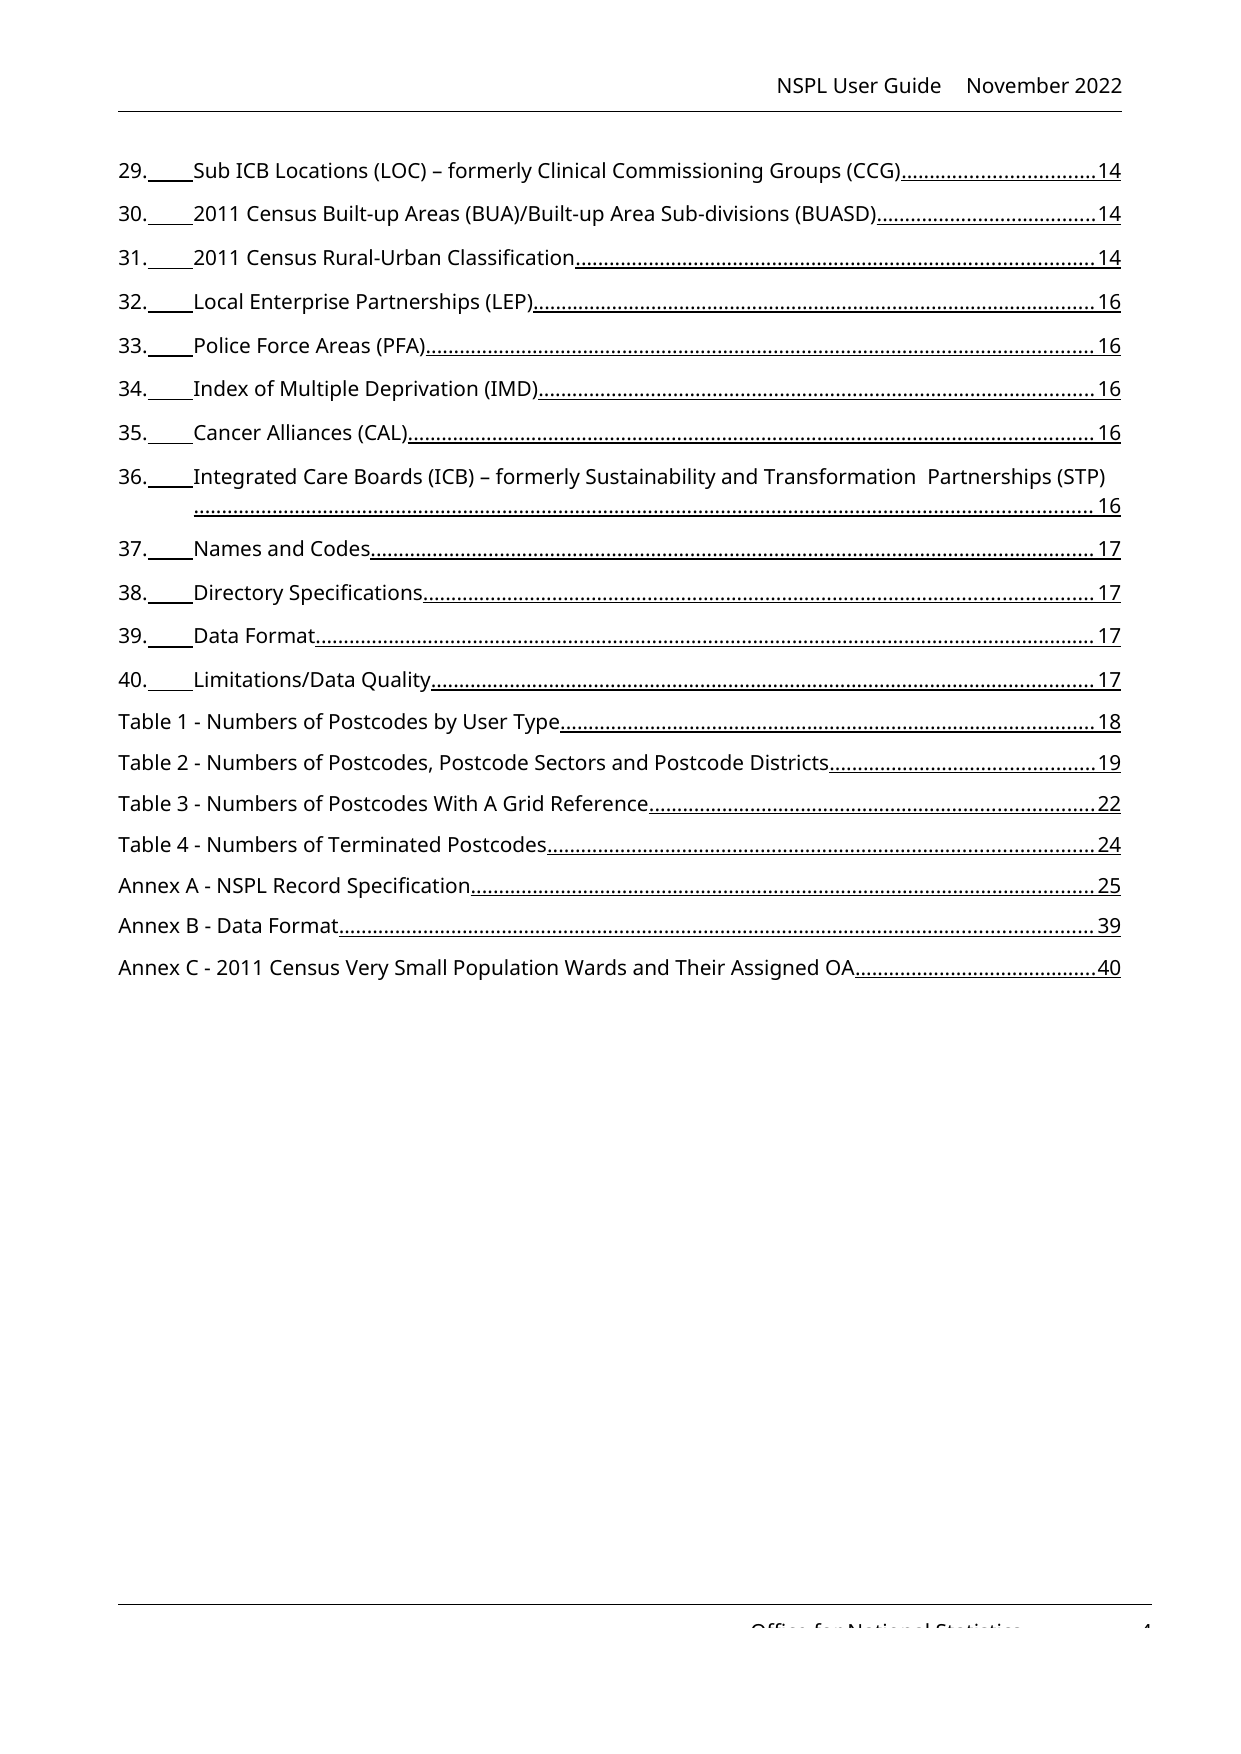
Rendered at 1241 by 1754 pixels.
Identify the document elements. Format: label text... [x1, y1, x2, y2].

text 35. Cancer Alliances (CAL) 16 [118, 416, 1122, 447]
text Table 2 - Numbers of Postcodes, Postcode Sectors and Postcode Districts 19 [118, 748, 1122, 776]
text 30. 2011 Census Built-up Areas (BUA)/Built-up Area Sub-divisions (BUASD) 14 [118, 197, 1122, 228]
text 33. Police Force Areas (PFA) 16 [118, 328, 1122, 360]
text 32. Local Enterprise Partnerships (LEP) 16 [118, 285, 1122, 316]
text 29. Sub ICB Locations (LOC) – formerly Clinical Commissioning Groups (CCG) 14 [118, 153, 1122, 185]
text 36. Integrated Care Boards (ICB) – formerly Sustainability and Transformation Partnerships (STP) 16 [118, 460, 1122, 519]
text 38. Directory Specifications 17 [118, 576, 1122, 607]
text Annex B - Data Format 39 [118, 912, 1122, 940]
text 34. Index of Multiple Deprivation (IMD) 16 [118, 372, 1122, 403]
text 40. Limitations/Data Quality 17 [118, 663, 1122, 694]
text Table 4 - Numbers of Terminated Postcodes 24 [118, 830, 1122, 858]
text Annex A - NSPL Record Specification 25 [118, 871, 1122, 899]
text Table 1 - Numbers of Postcodes by User Type 18 [118, 707, 1122, 735]
text 39. Data Format 17 [118, 619, 1122, 651]
text 37. Names and Codes 17 [118, 532, 1122, 563]
text Annex C - 2011 Census Very Small Population Wards and Their Assigned OA 40 [118, 953, 1122, 981]
text Table 3 - Numbers of Postcodes With A Grid Reference 22 [118, 789, 1122, 817]
text 31. 2011 Census Rural-Urban Classification 14 [118, 241, 1122, 272]
